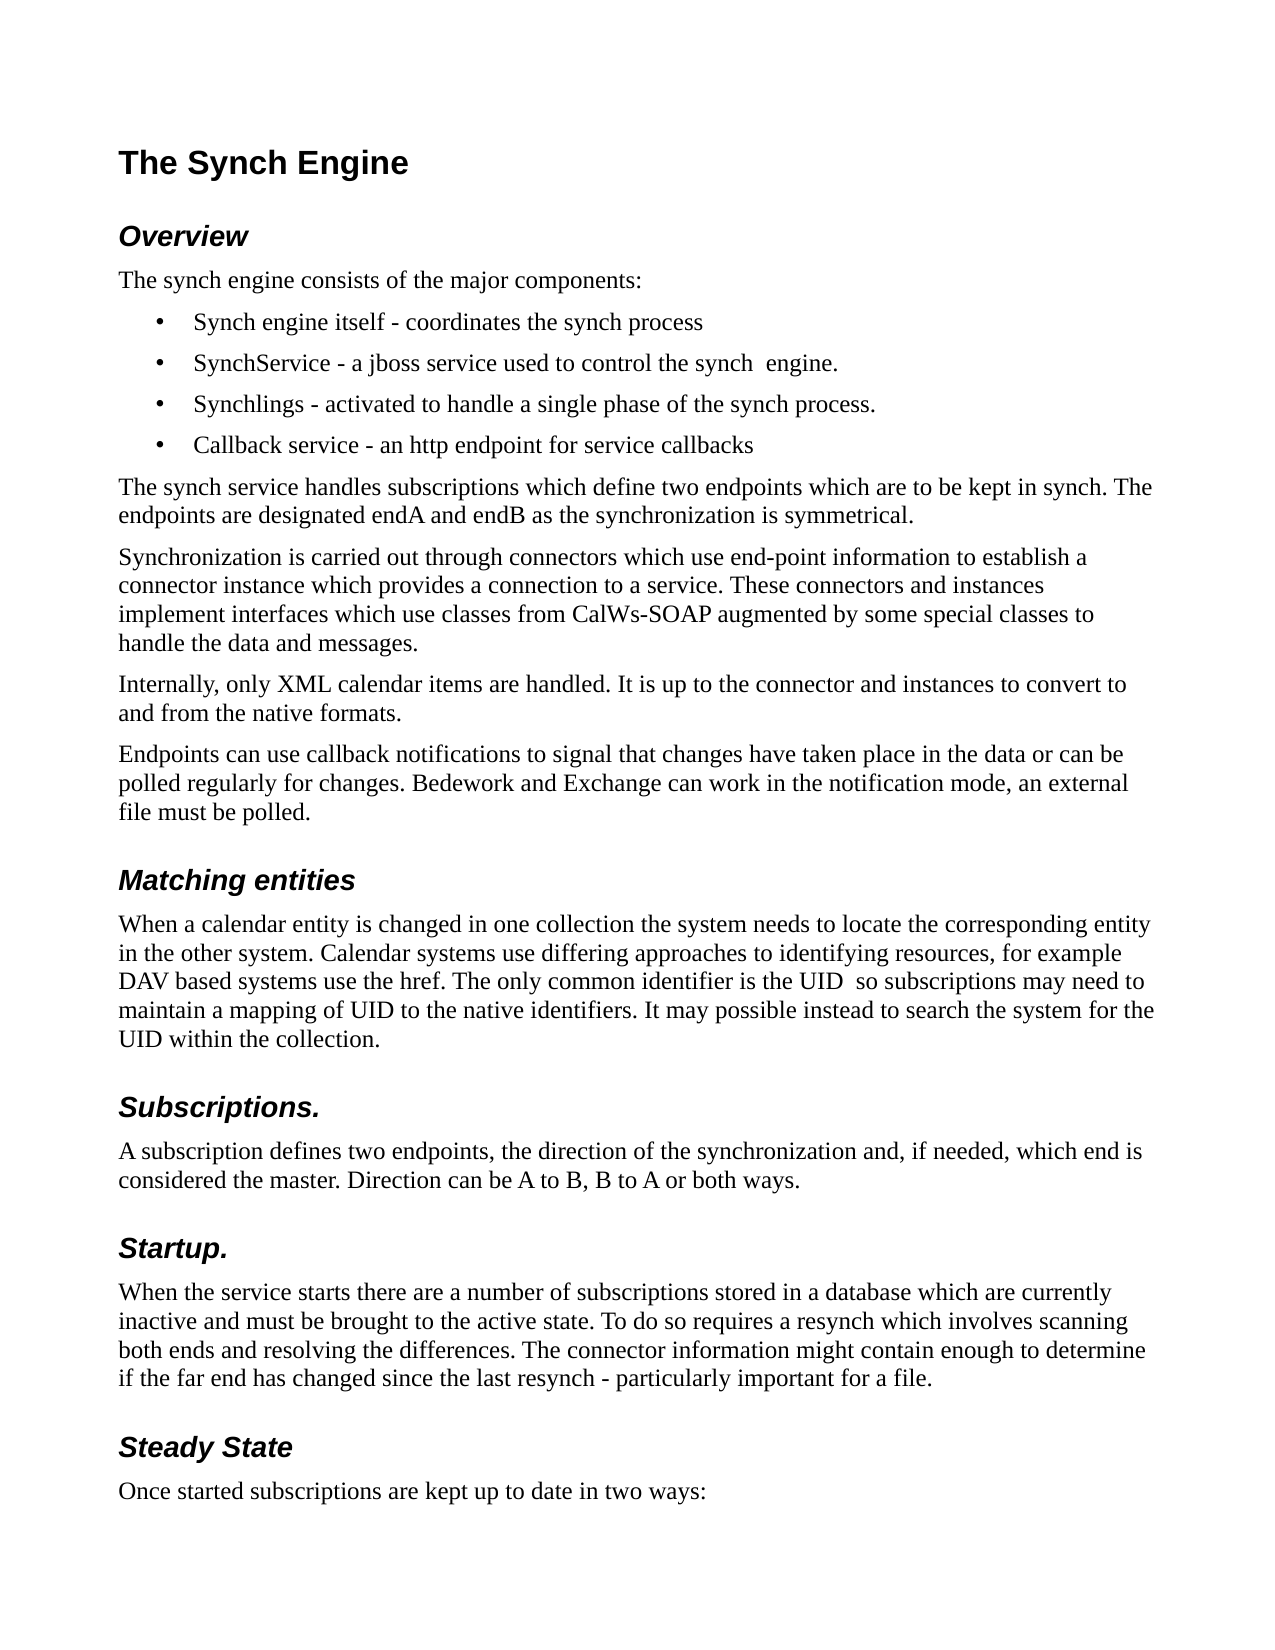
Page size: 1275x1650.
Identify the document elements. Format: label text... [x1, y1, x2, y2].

text When a calendar entity is changed in one collection the system needs to locate the corresponding entity in the other system. Calendar systems use differing approaches to identifying resources, for example DAV based systems use the href. The only common identifier is the UID so subscriptions may need to maintain a mapping of UID to the native identifiers. It may possible instead to search the system for the UID within the collection. [118, 909, 1157, 1053]
text Internally, only XML calendar items are handled. It is up to the connector and instances to convert to and from the native formats. [118, 669, 1157, 727]
text When the service starts there are a number of subscriptions stored in a database which are currently inactive and must be brought to the active state. To do so requires a resynch which involves scanning both ends and resolving the differences. The connector information might contain enough to determine if the far end has changed since the last resynch - particularly important for a file. [118, 1277, 1157, 1392]
list SynchService - a jboss service used to control the synch engine. [156, 348, 1157, 377]
text The synch engine consists of the major components: [118, 265, 1157, 294]
subtitle Steady State [118, 1430, 1157, 1463]
subtitle Subscriptions. [118, 1090, 1157, 1124]
text A subscription defines two endpoints, the direction of the synchronization and, if needed, which end is considered the master. Direction can be A to B, B to A or both ways. [118, 1136, 1157, 1194]
text Synchronization is carried out through connectors which use end-point information to establish a connector instance which provides a connection to a service. These connectors and instances implement interfaces which use classes from CalWs-SOAP augmented by some special classes to handle the data and messages. [118, 542, 1157, 657]
subtitle Overview [118, 219, 1157, 253]
subtitle The Synch Engine [118, 143, 1157, 182]
list Synch engine itself - coordinates the synch process [156, 307, 1157, 335]
subtitle Startup. [118, 1231, 1157, 1265]
text The synch service handles subscriptions which define two endpoints which are to be kept in synch. The endpoints are designated endA and endB as the synchronization is symmetrical. [118, 472, 1157, 529]
text Endpoints can use callback notifications to signal that changes have taken place in the data or can be polled regularly for changes. Bedework and Exchange can work in the notification mode, an external file must be polled. [118, 739, 1157, 825]
subtitle Matching entities [118, 863, 1157, 896]
text Once started subscriptions are kept up to date in two ways: [118, 1476, 1157, 1504]
list Callback service - an http endpoint for service callbacks [156, 430, 1157, 459]
list Synchlings - activated to handle a single phase of the synch process. [156, 389, 1157, 418]
